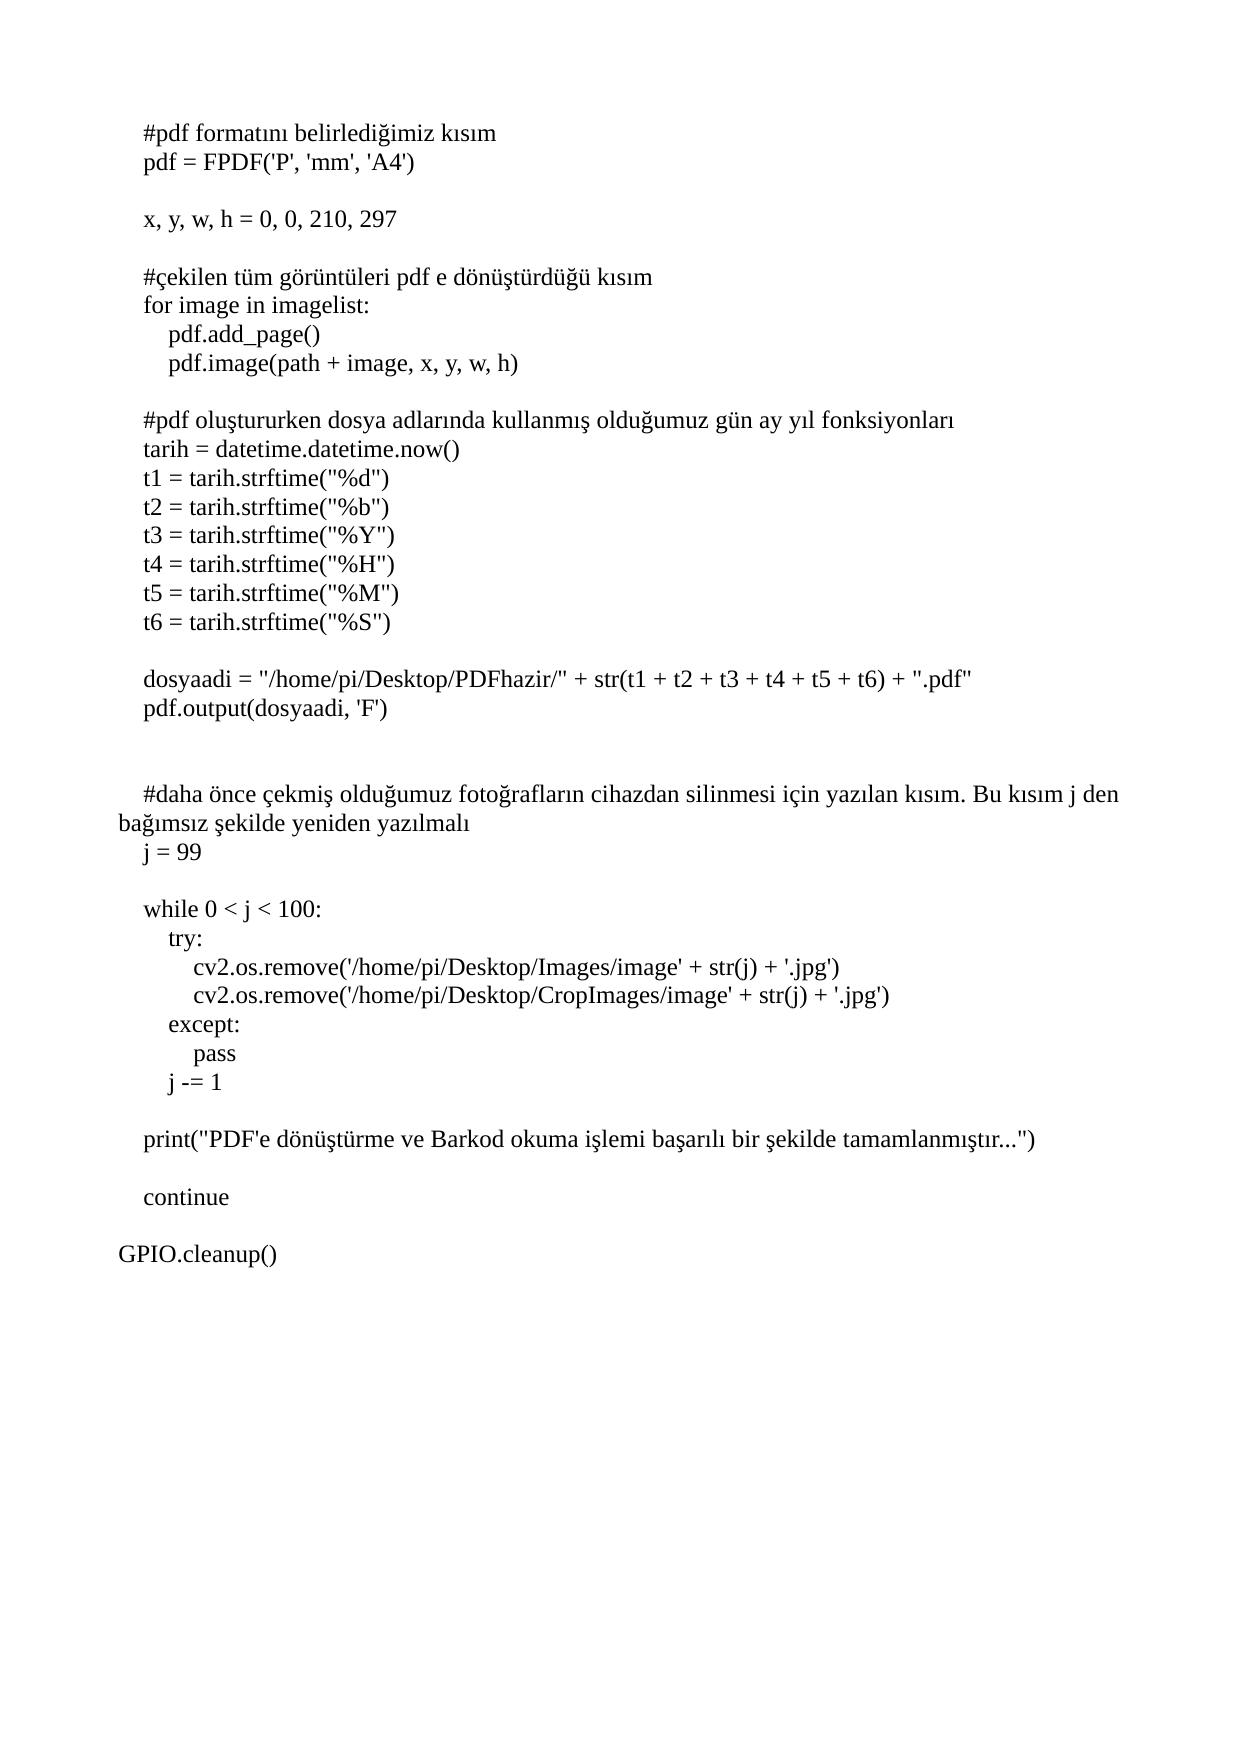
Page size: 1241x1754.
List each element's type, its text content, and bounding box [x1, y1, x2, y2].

text pdf.image(path + image, x, y, w, h) [118, 348, 1122, 377]
text for image in imagelist: [118, 291, 1122, 319]
text continue [118, 1182, 1122, 1211]
text t3 = tarih.strftime("%Y") [118, 521, 1122, 549]
text cv2.os.remove('/home/pi/Desktop/CropImages/image' + str(j) + '.jpg') [118, 981, 1122, 1009]
text tarih = datetime.datetime.now() [118, 434, 1122, 463]
text GPIO.cleanup() [118, 1239, 1122, 1268]
text except: [118, 1009, 1122, 1038]
text try: [118, 923, 1122, 952]
text t6 = tarih.strftime("%S") [118, 607, 1122, 636]
text pdf = FPDF('P', 'mm', 'A4') [118, 147, 1122, 176]
text j = 99 [118, 837, 1122, 866]
text #pdf oluştururken dosya adlarında kullanmış olduğumuz gün ay yıl fonksiyonları [118, 406, 1122, 434]
text pass [118, 1038, 1122, 1067]
text x, y, w, h = 0, 0, 210, 297 [118, 204, 1122, 233]
text j -= 1 [118, 1067, 1122, 1096]
text t2 = tarih.strftime("%b") [118, 492, 1122, 521]
text t5 = tarih.strftime("%M") [118, 578, 1122, 607]
text #pdf formatını belirlediğimiz kısım [118, 118, 1122, 147]
text #çekilen tüm görüntüleri pdf e dönüştürdüğü kısım [118, 262, 1122, 291]
text t4 = tarih.strftime("%H") [118, 549, 1122, 578]
text print("PDF'e dönüştürme ve Barkod okuma işlemi başarılı bir şekilde tamamlanmıştır...") [118, 1124, 1122, 1153]
text pdf.output(dosyaadi, 'F') [118, 693, 1122, 722]
text pdf.add_page() [118, 319, 1122, 348]
text #daha önce çekmiş olduğumuz fotoğrafların cihazdan silinmesi için yazılan kısım. Bu kısım j den bağımsız şekilde yeniden yazılmalı [118, 779, 1122, 837]
text t1 = tarih.strftime("%d") [118, 463, 1122, 492]
text while 0 < j < 100: [118, 894, 1122, 923]
text cv2.os.remove('/home/pi/Desktop/Images/image' + str(j) + '.jpg') [118, 952, 1122, 981]
text dosyaadi = "/home/pi/Desktop/PDFhazir/" + str(t1 + t2 + t3 + t4 + t5 + t6) + ".pdf" [118, 664, 1122, 693]
